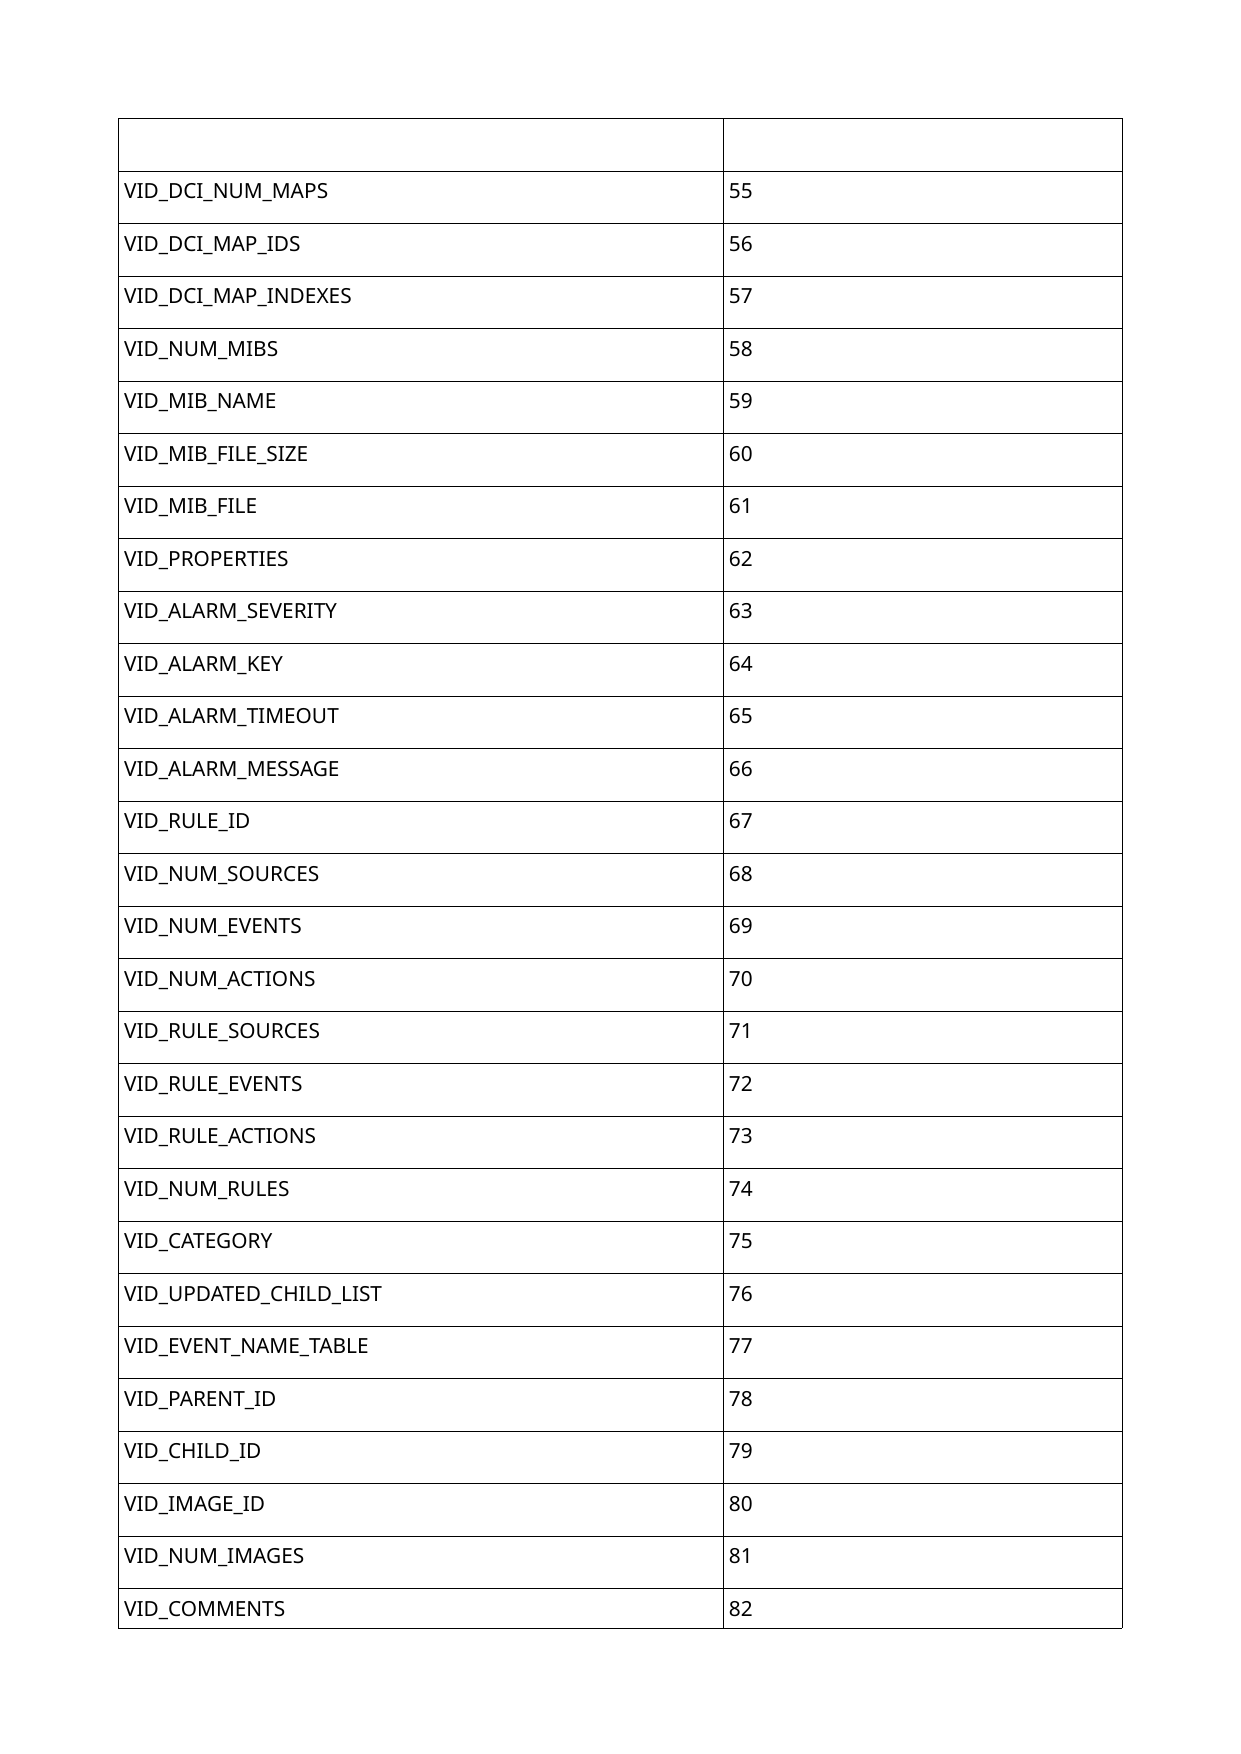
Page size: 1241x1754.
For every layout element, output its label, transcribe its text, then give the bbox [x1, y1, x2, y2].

table_cell 66 [724, 749, 1122, 801]
table_cell 72 [724, 1064, 1122, 1116]
table_cell VID_DCI_MAP_INDEXES [119, 277, 723, 328]
table_cell 74 [724, 1169, 1122, 1221]
table_cell 82 [724, 1589, 1122, 1628]
table_cell VID_IMAGE_ID [119, 1484, 723, 1536]
table_cell 69 [724, 907, 1122, 958]
table_cell 79 [724, 1432, 1122, 1483]
table_cell VID_DCI_MAP_IDS [119, 224, 723, 276]
table_cell [724, 119, 1122, 171]
table_cell 60 [724, 434, 1122, 486]
table_cell 80 [724, 1484, 1122, 1536]
table_cell 62 [724, 539, 1122, 591]
table_cell 58 [724, 329, 1122, 381]
table_cell VID_ALARM_SEVERITY [119, 592, 723, 643]
table_cell VID_NUM_ACTIONS [119, 959, 723, 1011]
table_cell 64 [724, 644, 1122, 696]
table_cell 73 [724, 1117, 1122, 1168]
table_cell 59 [724, 382, 1122, 433]
table_cell VID_MIB_FILE_SIZE [119, 434, 723, 486]
table_cell VID_RULE_EVENTS [119, 1064, 723, 1116]
table_cell 77 [724, 1327, 1122, 1378]
table_cell VID_ALARM_KEY [119, 644, 723, 696]
table_cell 63 [724, 592, 1122, 643]
table_cell VID_NUM_EVENTS [119, 907, 723, 958]
table_cell VID_ALARM_MESSAGE [119, 749, 723, 801]
table_cell 67 [724, 802, 1122, 853]
table_cell 81 [724, 1537, 1122, 1588]
table_cell VID_COMMENTS [119, 1589, 723, 1628]
table_cell 70 [724, 959, 1122, 1011]
table_cell VID_UPDATED_CHILD_LIST [119, 1274, 723, 1326]
table_cell VID_CHILD_ID [119, 1432, 723, 1483]
table_cell 65 [724, 697, 1122, 748]
table_cell VID_RULE_SOURCES [119, 1012, 723, 1063]
table_cell VID_NUM_MIBS [119, 329, 723, 381]
table_cell VID_DCI_NUM_MAPS [119, 172, 723, 223]
table_cell [119, 119, 723, 171]
table_cell VID_MIB_NAME [119, 382, 723, 433]
table_cell VID_RULE_ACTIONS [119, 1117, 723, 1168]
table_cell 68 [724, 854, 1122, 906]
table_cell VID_MIB_FILE [119, 487, 723, 538]
table_cell VID_ALARM_TIMEOUT [119, 697, 723, 748]
table_cell 71 [724, 1012, 1122, 1063]
table_cell 75 [724, 1222, 1122, 1273]
table_cell VID_NUM_SOURCES [119, 854, 723, 906]
table_cell 57 [724, 277, 1122, 328]
table_cell 56 [724, 224, 1122, 276]
table_cell 78 [724, 1379, 1122, 1431]
table_cell 76 [724, 1274, 1122, 1326]
table_cell 61 [724, 487, 1122, 538]
table_cell 55 [724, 172, 1122, 223]
table_cell VID_PARENT_ID [119, 1379, 723, 1431]
table_cell VID_NUM_IMAGES [119, 1537, 723, 1588]
table_cell VID_PROPERTIES [119, 539, 723, 591]
table_cell VID_NUM_RULES [119, 1169, 723, 1221]
table_cell VID_RULE_ID [119, 802, 723, 853]
table_cell VID_CATEGORY [119, 1222, 723, 1273]
table_cell VID_EVENT_NAME_TABLE [119, 1327, 723, 1378]
